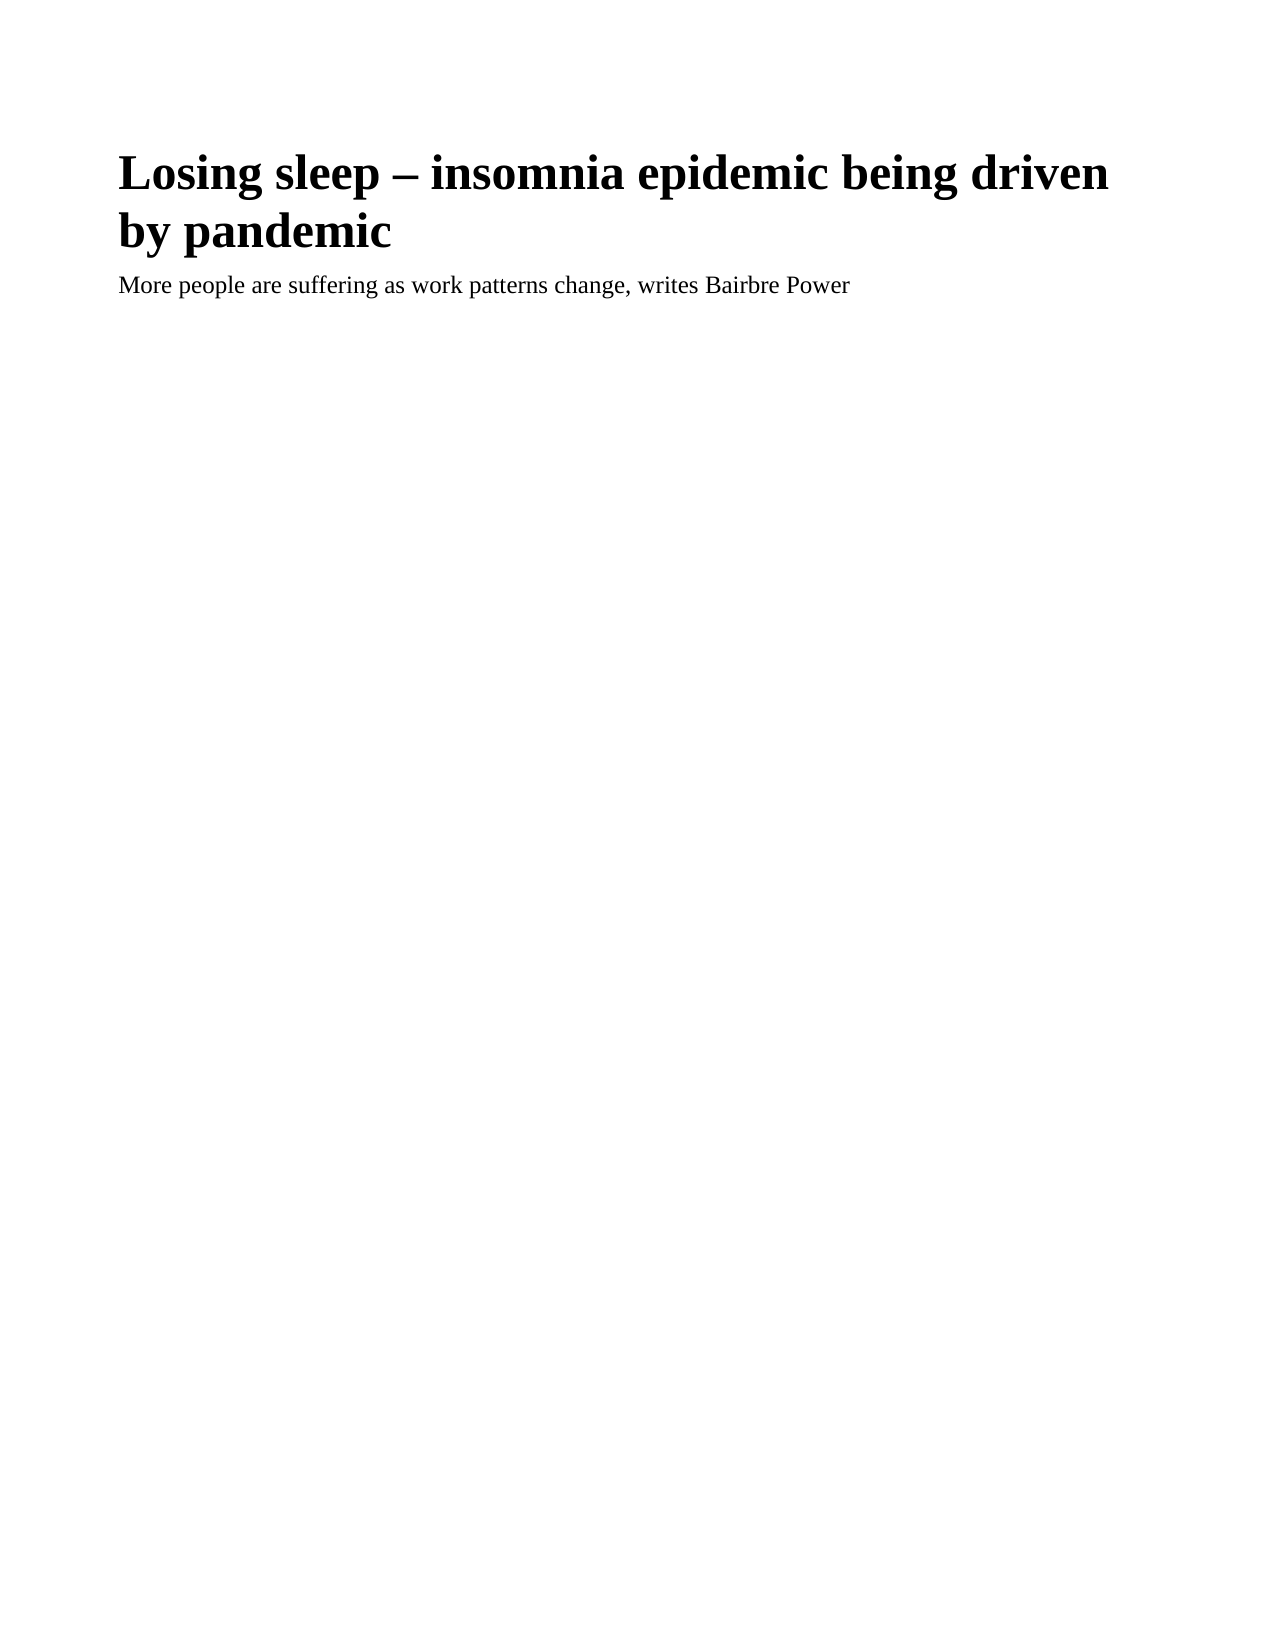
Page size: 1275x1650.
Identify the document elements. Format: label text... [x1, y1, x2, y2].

text More people are suffering as work patterns change, writes Bairbre Power [118, 271, 1157, 299]
subtitle Losing sleep – insomnia epidemic being driven by pandemic [118, 143, 1157, 258]
